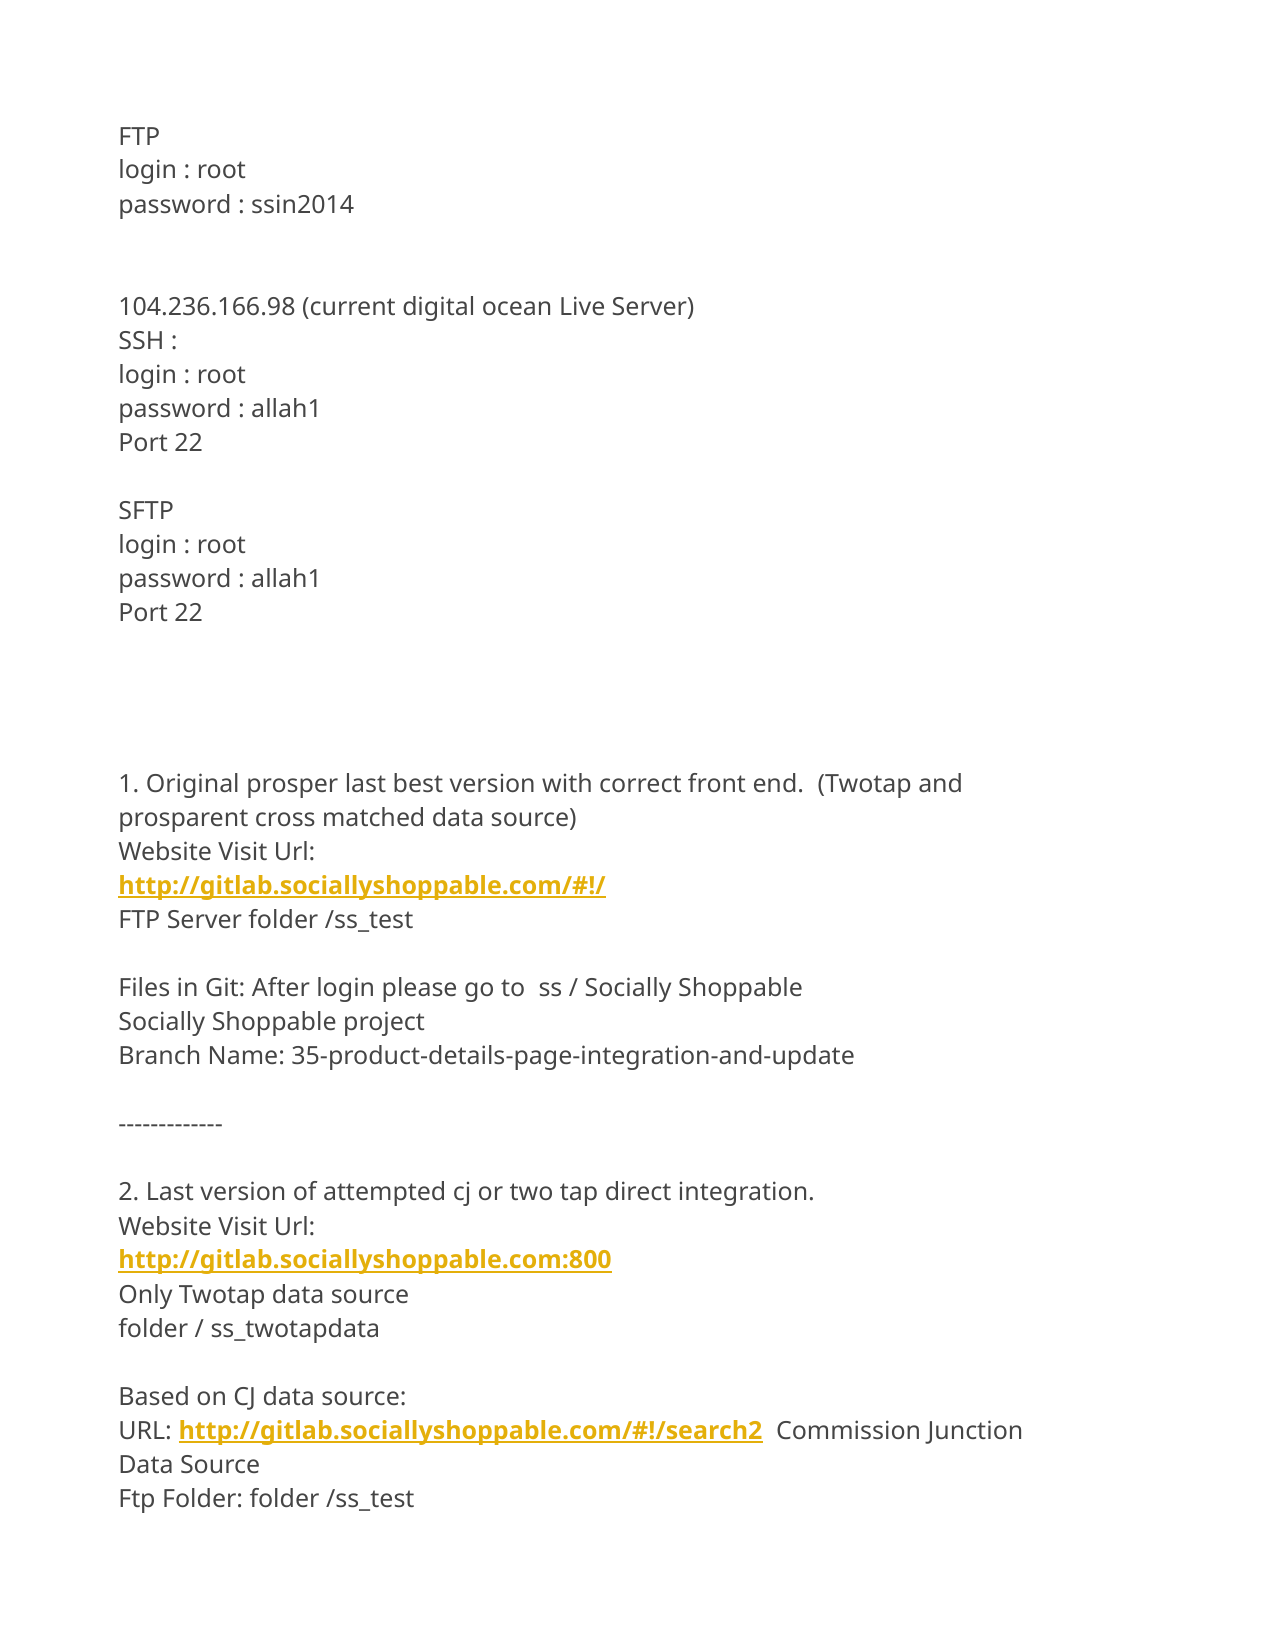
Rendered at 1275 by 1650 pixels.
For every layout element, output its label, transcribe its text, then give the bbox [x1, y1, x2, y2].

text Port 22 [118, 595, 1157, 629]
text SFTP [118, 493, 1157, 527]
text password : ssin2014 [118, 186, 1157, 220]
text password : allah1 [118, 561, 1157, 595]
text Port 22 [118, 425, 1157, 459]
text 1. Original prosper last best version with correct front end. (Twotap and [118, 765, 1157, 799]
text Branch Name: 35-product-details-page-integration-and-update [118, 1038, 1157, 1072]
text FTP Server folder /ss_test [118, 902, 1157, 936]
text Files in Git: After login please go to ss / Socially Shoppable [118, 970, 1157, 1004]
text Ftp Folder: folder /ss_test [118, 1481, 1157, 1515]
text ------------- [118, 1106, 1157, 1140]
text password : allah1 [118, 391, 1157, 425]
text Data Source [118, 1447, 1157, 1481]
text 2. Last version of attempted cj or two tap direct integration. [118, 1174, 1157, 1208]
text URL: http://gitlab.sociallyshoppable.com/#!/search2 Commission Junction [118, 1412, 1157, 1447]
text Website Visit Url: [118, 1208, 1157, 1242]
text Website Visit Url: [118, 833, 1157, 867]
text prosparent cross matched data source) [118, 799, 1157, 833]
text http://gitlab.sociallyshoppable.com:800 [118, 1242, 1157, 1276]
text login : root [118, 357, 1157, 391]
text Only Twotap data source [118, 1276, 1157, 1310]
text 104.236.166.98 (current digital ocean Live Server) [118, 288, 1157, 322]
text http://gitlab.sociallyshoppable.com/#!/ [118, 867, 1157, 902]
text folder / ss_twotapdata [118, 1310, 1157, 1344]
text SSH : [118, 322, 1157, 357]
text login : root [118, 152, 1157, 186]
text login : root [118, 527, 1157, 561]
text FTP [118, 118, 1157, 152]
text Socially Shoppable project [118, 1004, 1157, 1038]
text Based on CJ data source: [118, 1378, 1157, 1412]
